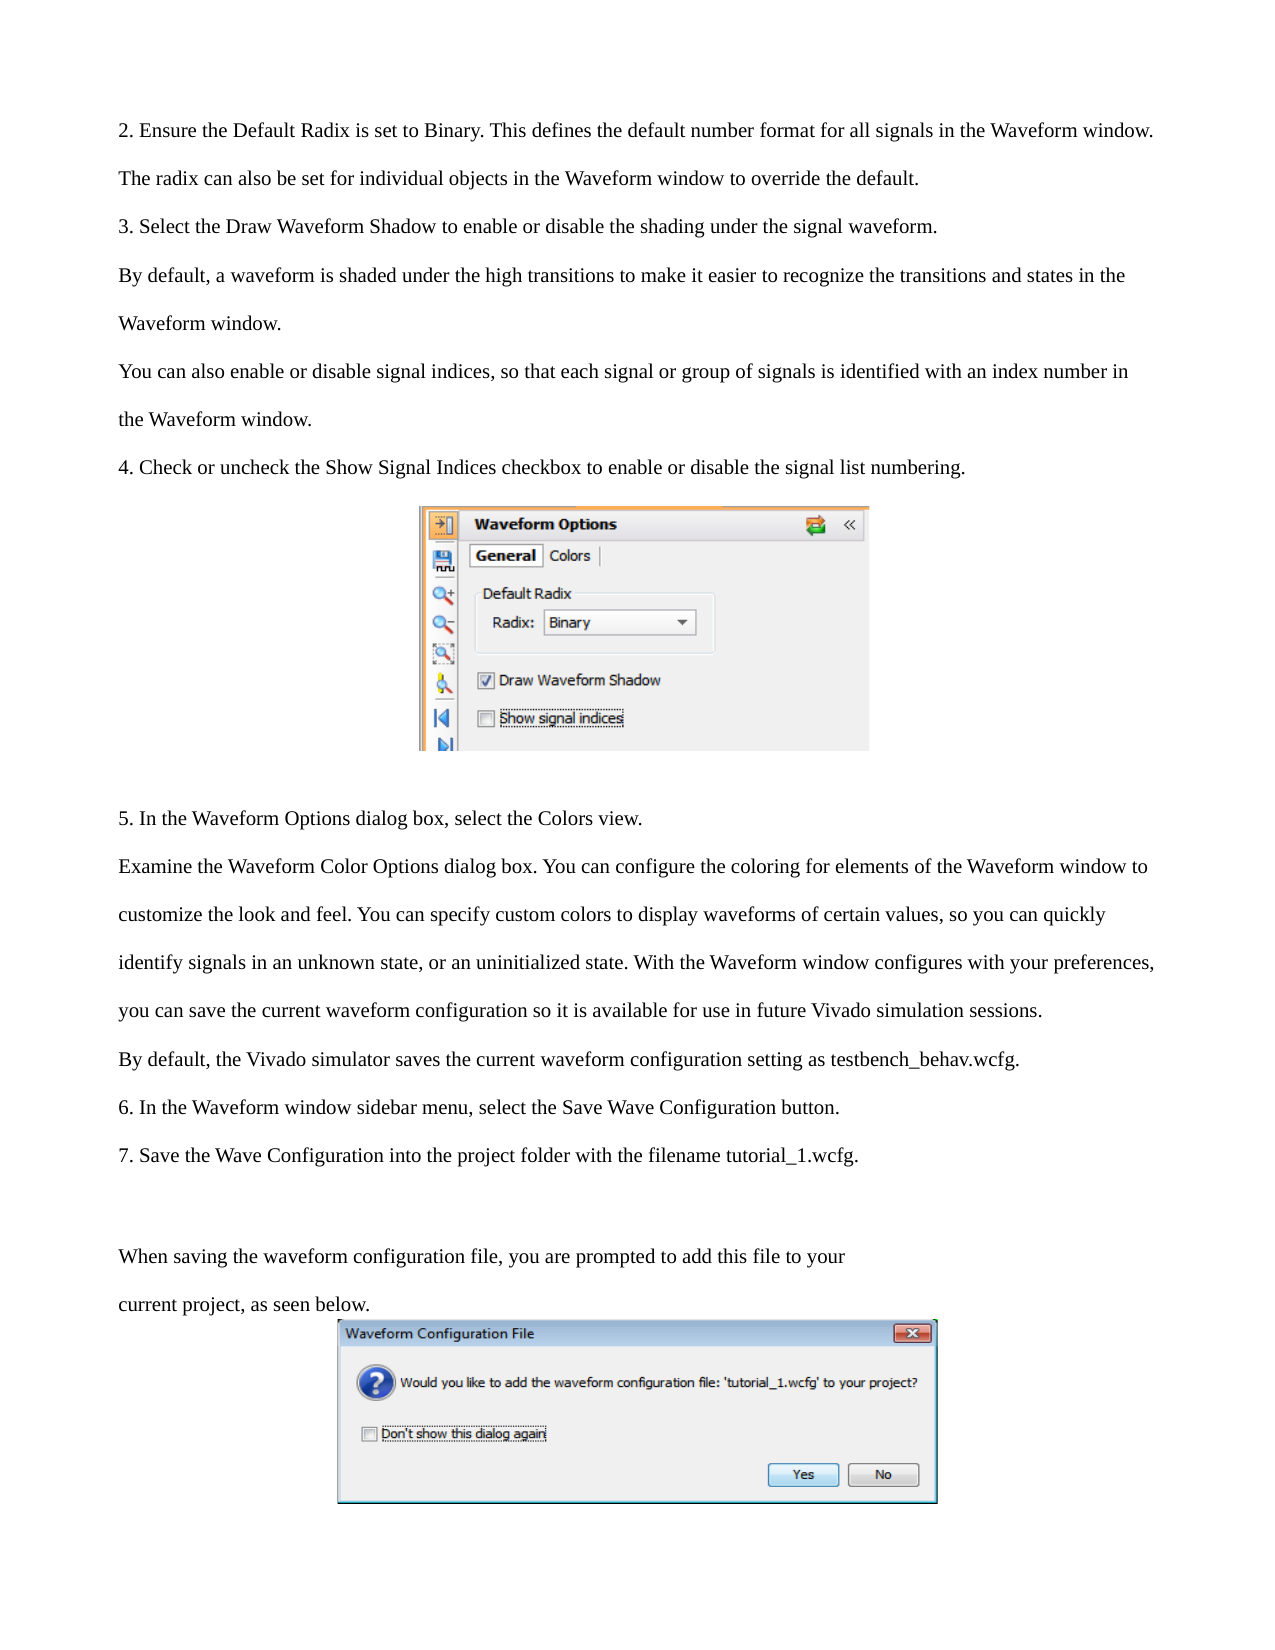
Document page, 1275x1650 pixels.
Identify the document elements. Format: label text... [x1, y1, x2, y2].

text By default, the Vivado simulator saves the current waveform configuration setting as testbench_behav.wcfg. [118, 1047, 1157, 1071]
text Examine the Waveform Color Options dialog box. You can configure the coloring for elements of the Waveform window to customize the look and feel. You can specify custom colors to display waveforms of certain values, so you can quickly identify signals in an unknown state, or an uninitialized state. With the Waveform window configures with your preferences, you can save the current waveform configuration so it is available for use in future Vivado simulation sessions. [118, 854, 1157, 1022]
text 5. In the Waveform Options dialog box, select the Colors view. [118, 806, 1157, 830]
text 4. Check or uncheck the Show Signal Indices checkbox to enable or disable the signal list numbering. [118, 455, 1157, 479]
text 3. Select the Draw Waveform Shadow to enable or disable the shading under the signal waveform. [118, 214, 1157, 238]
text current project, as seen below. [118, 1292, 1157, 1316]
text By default, a waveform is shaded under the high transitions to make it easier to recognize the transitions and states in the Waveform window. [118, 262, 1157, 335]
text 2. Ensure the Default Radix is set to Binary. This defines the default number format for all signals in the Waveform window. The radix can also be set for individual objects in the Waveform window to override the default. [118, 118, 1157, 190]
text You can also enable or disable signal indices, so that each signal or group of signals is identified with an index number in the Waveform window. [118, 359, 1157, 431]
text 6. In the Waveform window sidebar menu, select the Save Wave Configuration button. [118, 1095, 1157, 1119]
text When saving the waveform configuration file, you are prompted to add this file to your [118, 1244, 1157, 1268]
text 7. Save the Wave Configuration into the project folder with the filename tutorial_1.wcfg. [118, 1143, 1157, 1167]
